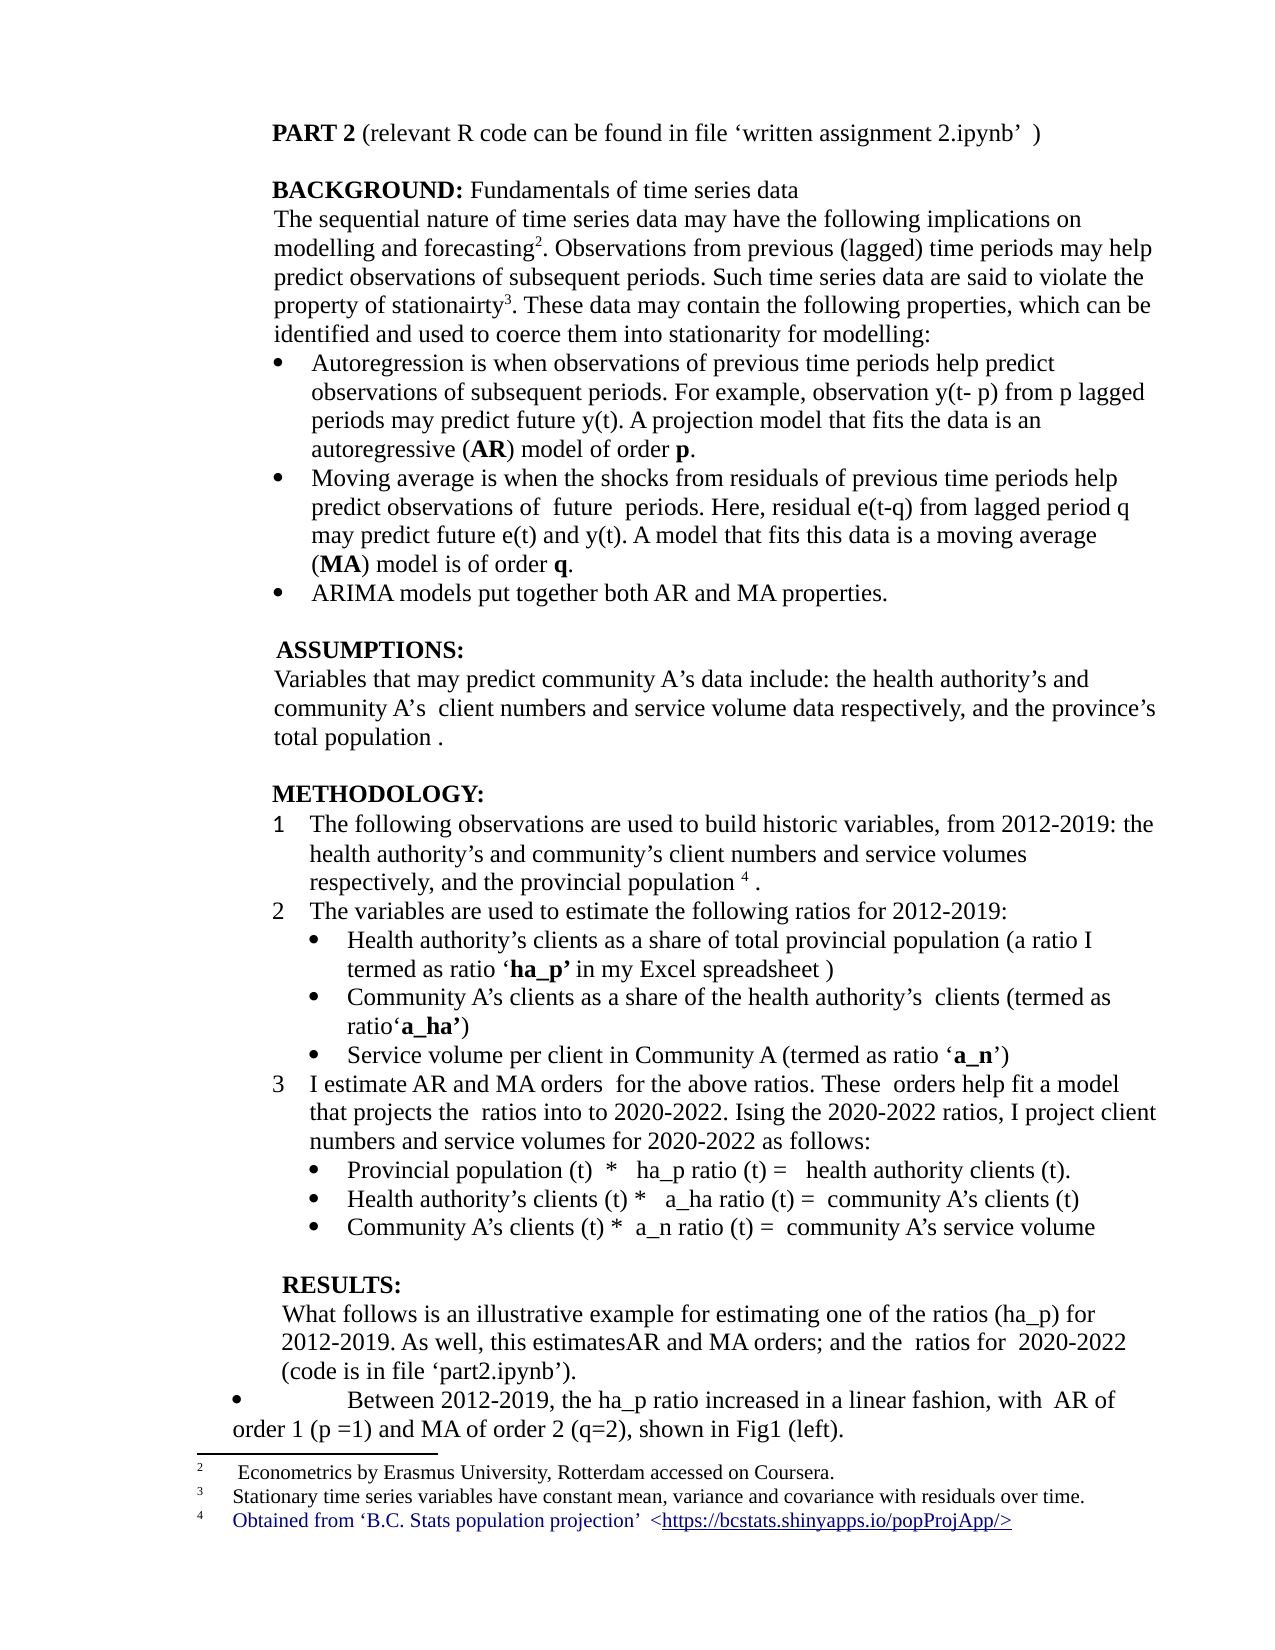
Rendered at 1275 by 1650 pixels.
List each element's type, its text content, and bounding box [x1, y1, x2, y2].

list Provincial population (t) * ha_p ratio (t) = health authority clients (t). [309, 1155, 1157, 1184]
list Health authority’s clients (t) * a_ha ratio (t) = community A’s clients (t) [309, 1184, 1157, 1212]
list The sequential nature of time series data may have the following implications on modelling and forecasting. Observations from previous (lagged) time periods may help predict observations of subsequent periods. Such time series data are said to violate the property of stationairty. These data may contain the following properties, which can be identified and used to coerce them into stationarity for modelling: [274, 204, 1157, 348]
list The variables are used to estimate the following ratios for 2012-2019: [272, 896, 1157, 925]
list Moving average is when the shocks from residuals of previous time periods help predict observations of future periods. Here, residual e(t-q) from lagged period q may predict future e(t) and y(t). A model that fits this data is a moving average (MA) model is of order q. [274, 463, 1157, 578]
list METHODOLOGY: [272, 779, 1157, 808]
list Obtained from ‘B.C. Stats population projection’ <https://bcstats.shinyapps.io/popProjApp/> [197, 1508, 1157, 1532]
text Variables that may predict community A’s data include: the health authority’s and community A’s client numbers and service volume data respectively, and the province’s total population . [274, 664, 1157, 751]
list Community A’s clients (t) * a_n ratio (t) = community A’s service volume [309, 1212, 1157, 1241]
list The following observations are used to build historic variables, from 2012-2019: the health authority’s and community’s client numbers and service volumes respectively, and the provincial population . [272, 808, 1157, 896]
list Community A’s clients as a share of the health authority’s clients (termed as ratio‘a_ha’) [309, 982, 1157, 1040]
list Service volume per client in Community A (termed as ratio ‘a_n’) [309, 1040, 1157, 1069]
list Health authority’s clients as a share of total provincial population (a ratio I termed as ratio ‘ha_p’ in my Excel spreadsheet ) [309, 925, 1157, 982]
text What follows is an illustrative example for estimating one of the ratios (ha_p) for 2012-2019. As well, this estimatesAR and MA orders; and the ratios for 2020-2022 (code is in file ‘part2.ipynb’). [281, 1299, 1157, 1385]
list ASSUMPTIONS: [238, 636, 1157, 664]
text Econometrics by Erasmus University, Rotterdam accessed on Coursera. [197, 1460, 1157, 1484]
list PART 2 (relevant R code can be found in file ‘written assignment 2.ipynb’ ) [272, 118, 1157, 147]
text Stationary time series variables have constant mean, variance and covariance with residuals over time. [197, 1484, 1157, 1508]
text RESULTS: [197, 1270, 1157, 1299]
list ARIMA models put together both AR and MA properties. [274, 578, 1157, 607]
list BACKGROUND: Fundamentals of time series data [272, 176, 1157, 204]
list Autoregression is when observations of previous time periods help predict observations of subsequent periods. For example, observation y(t- p) from p lagged periods may predict future y(t). A projection model that fits the data is an autoregressive (AR) model of order p. [274, 348, 1157, 463]
list I estimate AR and MA orders for the above ratios. These orders help fit a model that projects the ratios into to 2020-2022. Ising the 2020-2022 ratios, I project client numbers and service volumes for 2020-2022 as follows: [272, 1069, 1157, 1155]
list Between 2012-2019, the ha_p ratio increased in a linear fashion, with AR of order 1 (p =1) and MA of order 2 (q=2), shown in Fig1 (left). [232, 1385, 1157, 1442]
